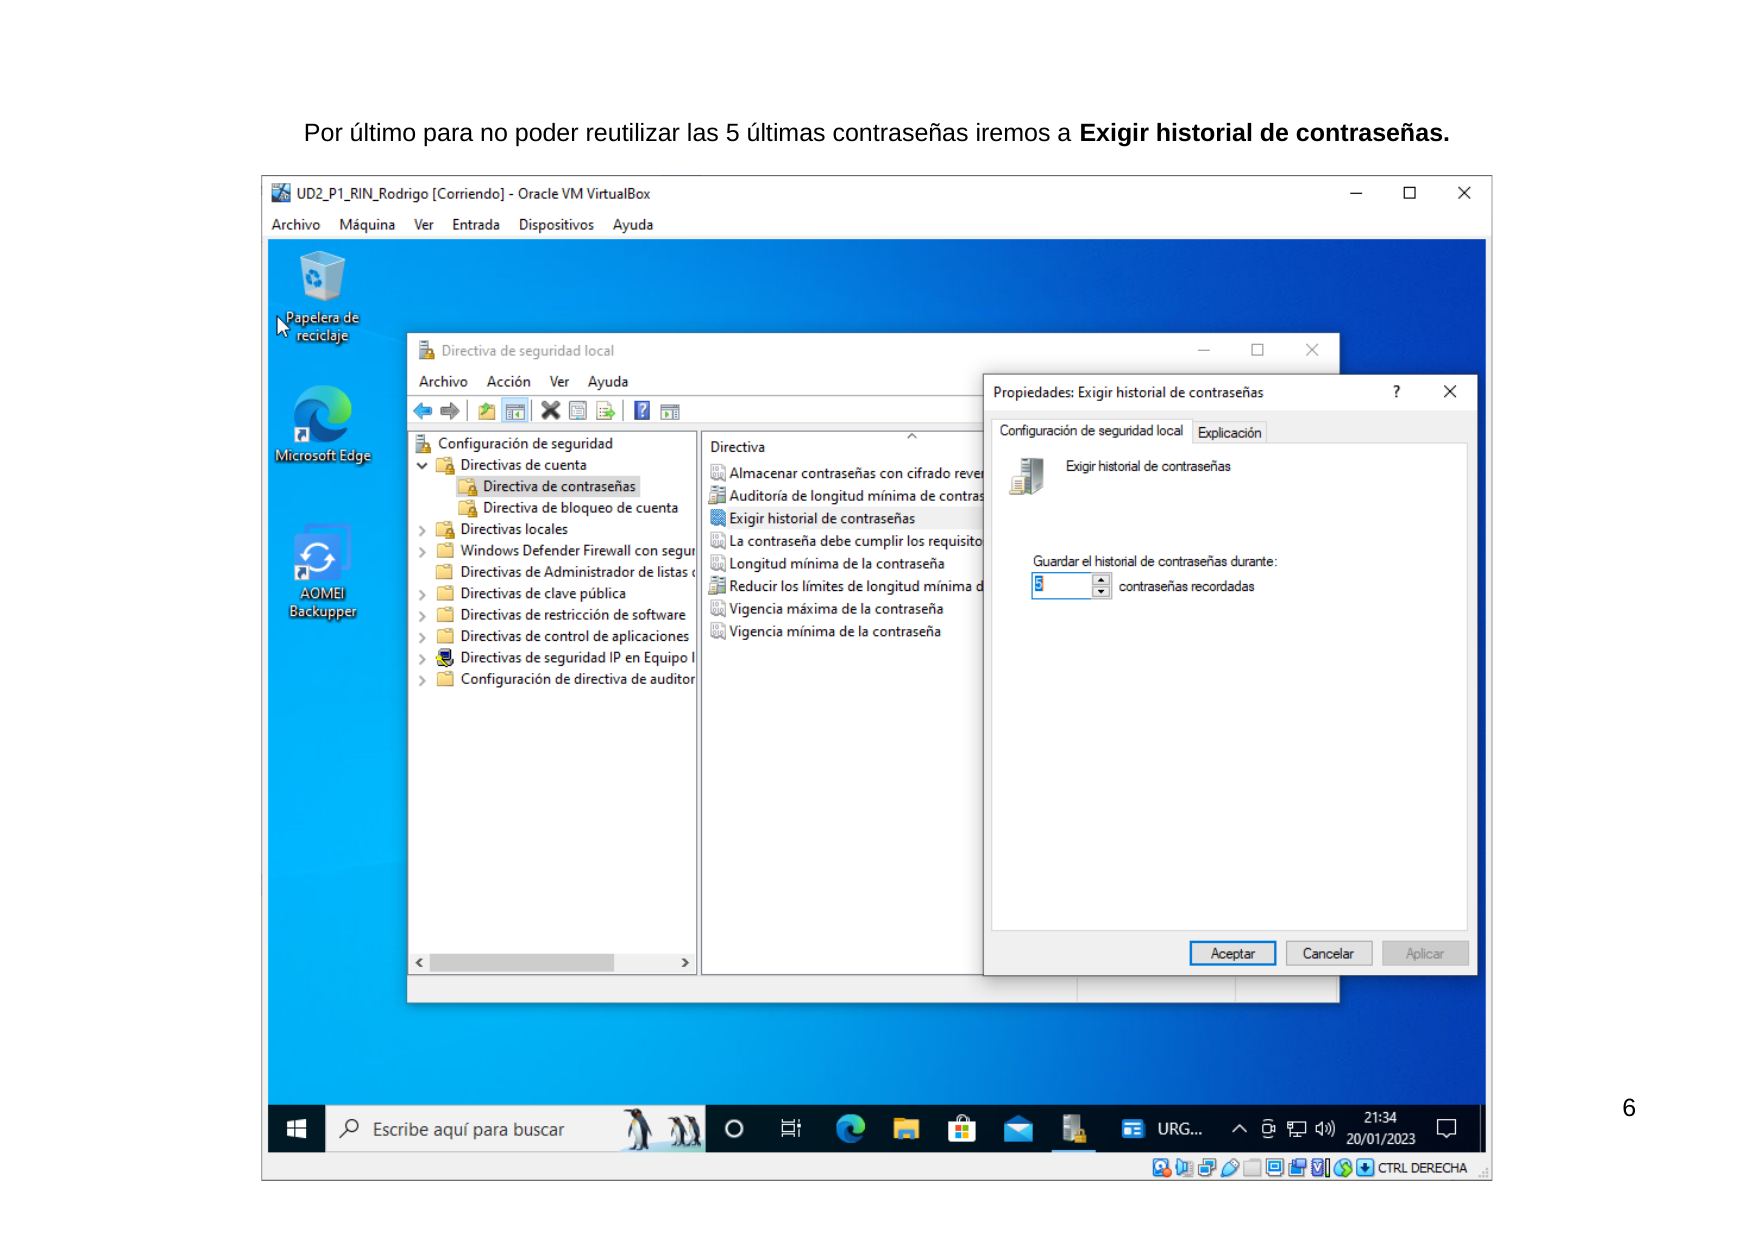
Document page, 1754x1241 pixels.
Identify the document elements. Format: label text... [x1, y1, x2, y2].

picture [261, 175, 1493, 1181]
text Por último para no poder reutilizar las 5 últimas contraseñas iremos a Exigir historial de contraseñas. [118, 118, 1636, 147]
